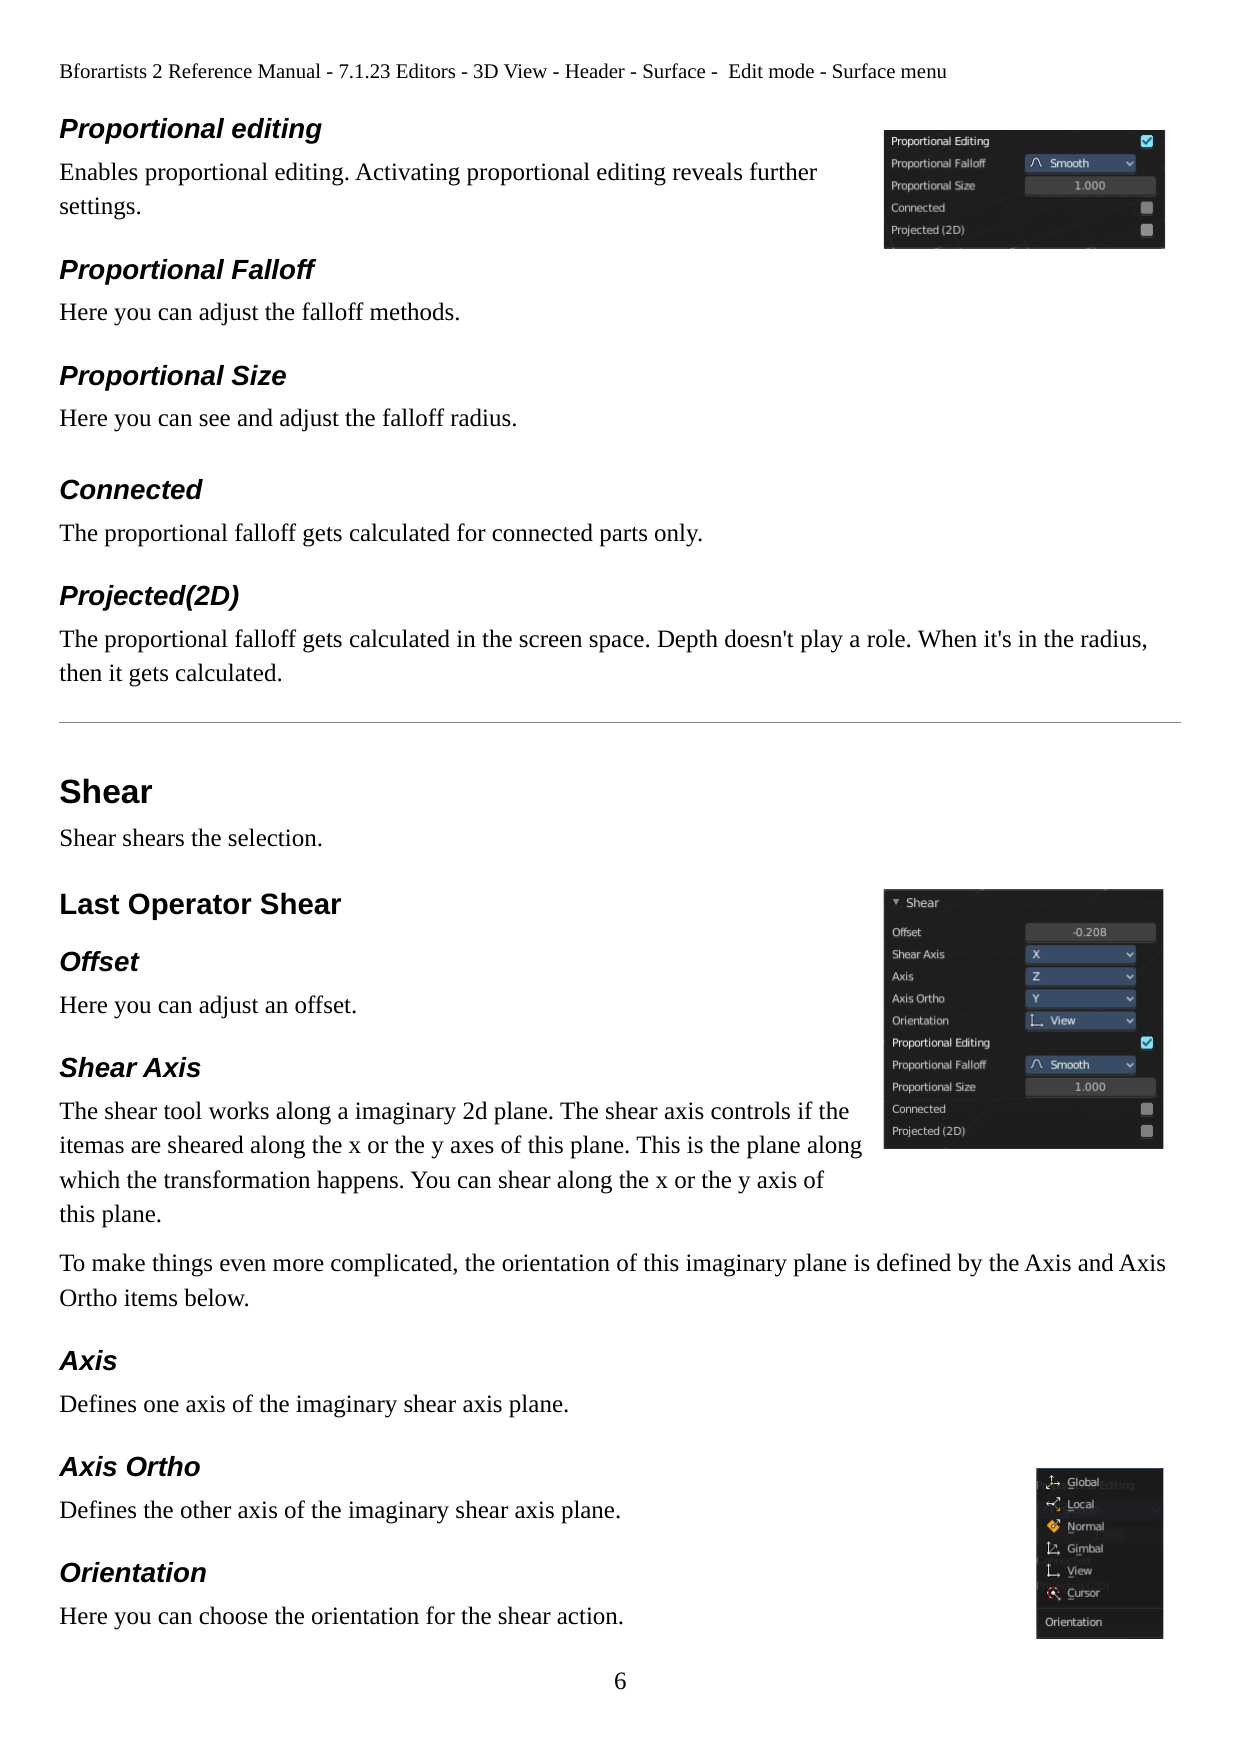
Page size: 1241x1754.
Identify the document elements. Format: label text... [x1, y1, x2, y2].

subtitle Axis Ortho [59, 1451, 1181, 1482]
text Here you can adjust an offset. [59, 990, 883, 1019]
subtitle [1164, 946, 1181, 978]
subtitle Last Operator Shear [59, 887, 1181, 921]
text The proportional falloff gets calculated for connected parts only. [59, 518, 1181, 546]
text Defines one axis of the imaginary shear axis plane. [59, 1389, 1181, 1418]
picture [883, 889, 1164, 1149]
subtitle Shear Axis [59, 1052, 883, 1083]
text The shear tool works along a imaginary 2d plane. The shear axis controls if the itemas are sheared along the x or the y axes of this plane. This is the plane along which the transformation happens. You can shear along the x or the y axis of this plane. [59, 1096, 1181, 1228]
text Here you can see and adjust the falloff radius. [59, 403, 1181, 432]
subtitle Offset [59, 946, 883, 978]
text To make things even more complicated, the orientation of this imaginary plane is defined by the Axis and Axis Ortho items below. [59, 1248, 1181, 1312]
subtitle [1164, 1556, 1181, 1588]
text Enables proportional editing. Activating proportional editing reveals further settings. [59, 157, 883, 220]
picture [883, 130, 1166, 249]
subtitle Axis [59, 1344, 1181, 1376]
picture [1036, 1468, 1164, 1639]
text Shear shears the selection. [59, 823, 1181, 852]
subtitle [1164, 1052, 1181, 1083]
subtitle Connected [59, 473, 1181, 505]
subtitle Proportional Size [59, 359, 1181, 391]
subtitle Shear [59, 772, 1181, 811]
subtitle Projected(2D) [59, 579, 1181, 611]
text Defines the other axis of the imaginary shear axis plane. [59, 1495, 1036, 1524]
text Here you can choose the orientation for the shear action. [59, 1601, 1036, 1629]
subtitle Proportional editing [59, 113, 1181, 144]
text Here you can adjust the falloff methods. [59, 297, 1181, 326]
text The proportional falloff gets calculated in the screen space. Depth doesn't play a role. When it's in the radius, then it gets calculated. [59, 624, 1181, 687]
subtitle Proportional Falloff [59, 253, 1181, 285]
subtitle Orientation [59, 1556, 1036, 1588]
